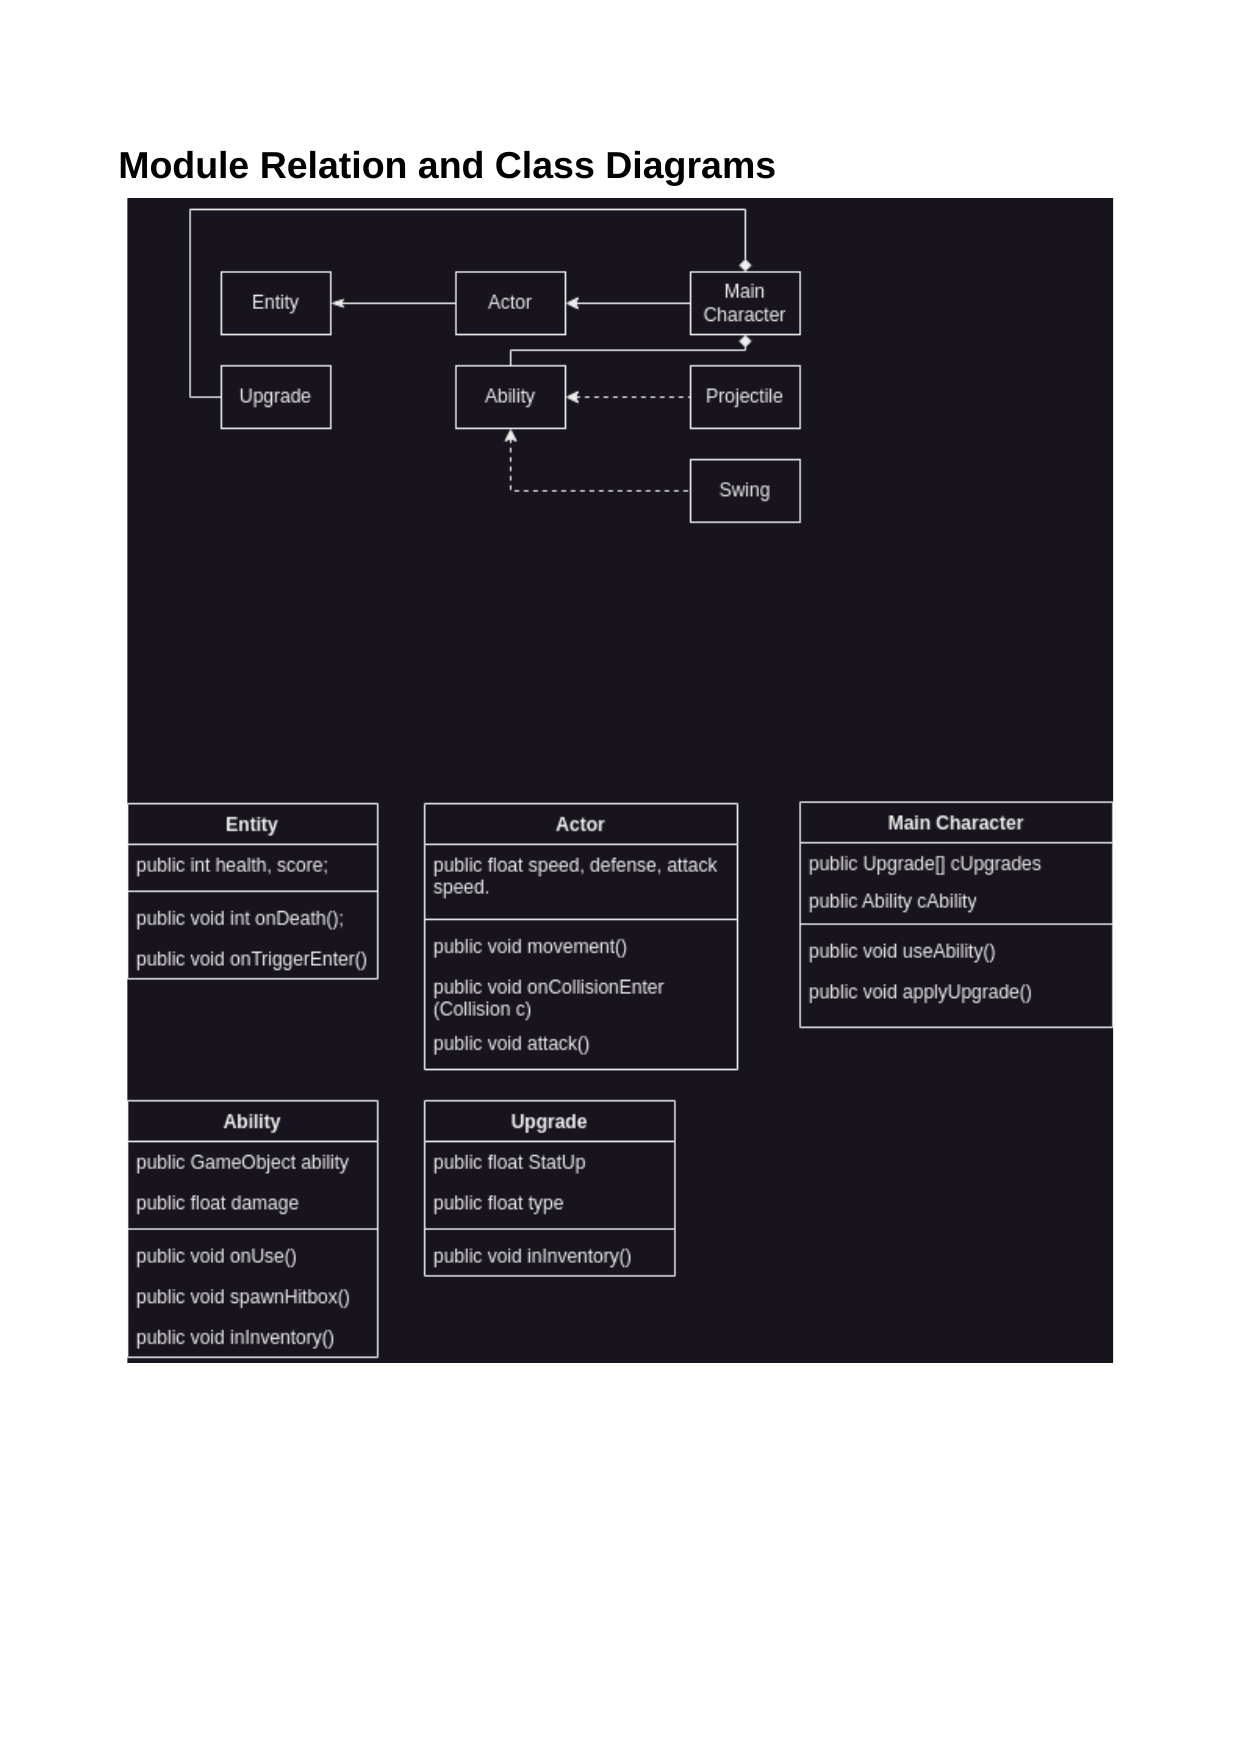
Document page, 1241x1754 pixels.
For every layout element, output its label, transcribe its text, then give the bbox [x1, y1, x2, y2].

picture [127, 198, 1114, 1363]
subtitle Module Relation and Class Diagrams [118, 143, 1122, 186]
